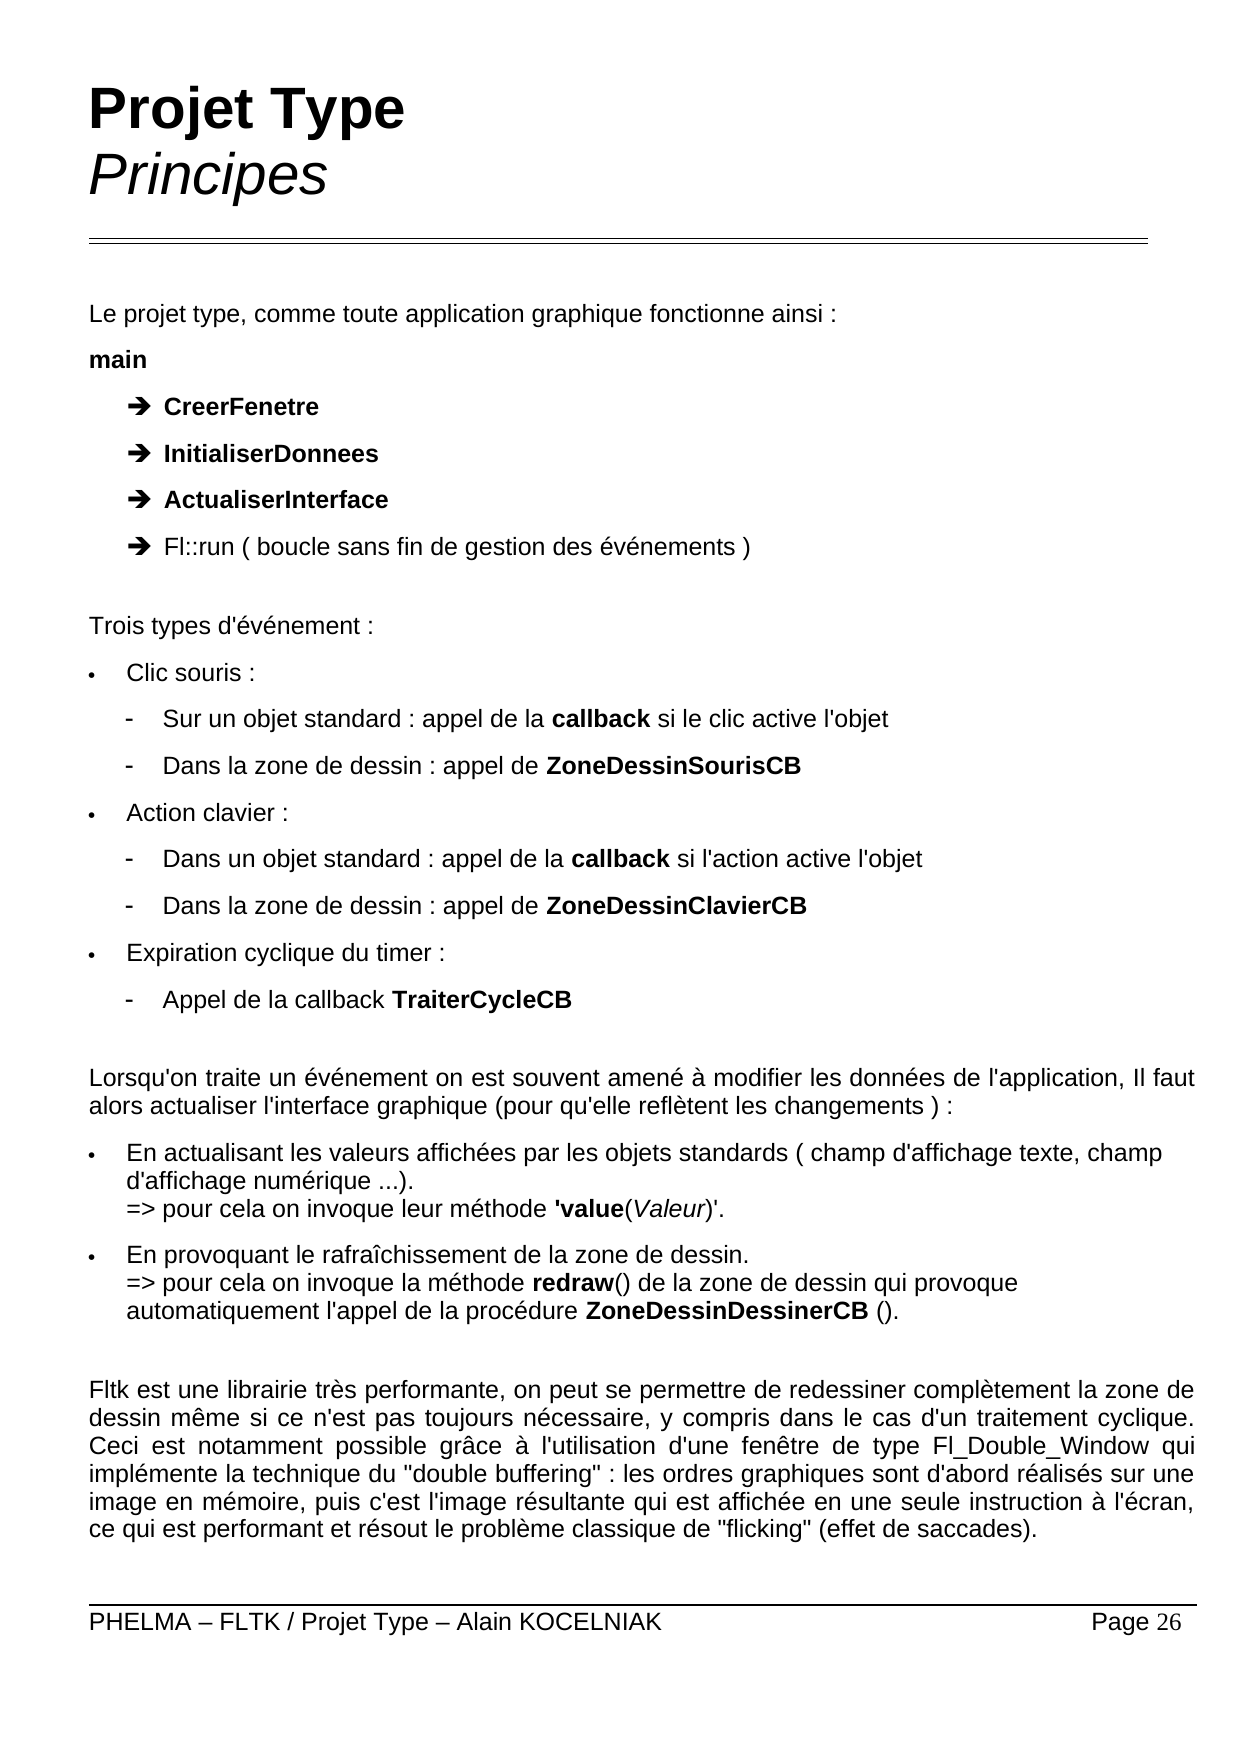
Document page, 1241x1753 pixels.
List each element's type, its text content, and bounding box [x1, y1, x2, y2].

subtitle [89, 239, 1148, 243]
list Dans la zone de dessin : appel de ZoneDessinSourisCB [125, 752, 1197, 780]
list Sur un objet standard : appel de la callback si le clic active l'objet [125, 705, 1197, 733]
list En actualisant les valeurs affichées par les objets standards ( champ d'affichage texte, champ d'affichage numérique ...). => pour cela on invoque leur méthode 'value(Valeur)'. [89, 1139, 1197, 1222]
list ActualiserInterface [126, 486, 1197, 514]
list Fl::run ( boucle sans fin de gestion des événements ) [126, 533, 1197, 561]
list Clic souris : [89, 658, 1197, 686]
list CreerFenetre [126, 393, 1197, 421]
list InitialiserDonnees [126, 439, 1197, 468]
list En provoquant le rafraîchissement de la zone de dessin. => pour cela on invoque la méthode redraw() de la zone de dessin qui provoque automatiquement l'appel de la procédure ZoneDessinDessinerCB (). [89, 1241, 1197, 1325]
list Dans un objet standard : appel de la callback si l'action active l'objet [125, 845, 1197, 873]
text Le projet type, comme toute application graphique fonctionne ainsi : [89, 299, 1197, 327]
text Trois types d'événement : [89, 612, 1197, 640]
list Expiration cyclique du timer : [89, 939, 1197, 967]
list Dans la zone de dessin : appel de ZoneDessinClavierCB [125, 892, 1197, 920]
text main [89, 346, 1197, 374]
text Lorsqu'on traite un événement on est souvent amené à modifier les données de l'application, Il faut alors actualiser l'interface graphique (pour qu'elle reflètent les changements ) : [89, 1064, 1197, 1120]
text Fltk est une librairie très performante, on peut se permettre de redessiner complètement la zone de dessin même si ce n'est pas toujours nécessaire, y compris dans le cas d'un traitement cyclique. Ceci est notamment possible grâce à l'utilisation d'une fenêtre de type Fl_Double_Window qui implémente la technique du "double buffering" : les ordres graphiques sont d'abord réalisés sur une image en mémoire, puis c'est l'image résultante qui est affichée en une seule instruction à l'écran, ce qui est performant et résout le problème classique de "flicking" (effet de saccades). [89, 1376, 1197, 1543]
list Appel de la callback TraiterCycleCB [125, 986, 1197, 1013]
subtitle Projet Type Principes [89, 76, 1148, 238]
list Action clavier : [89, 799, 1197, 827]
